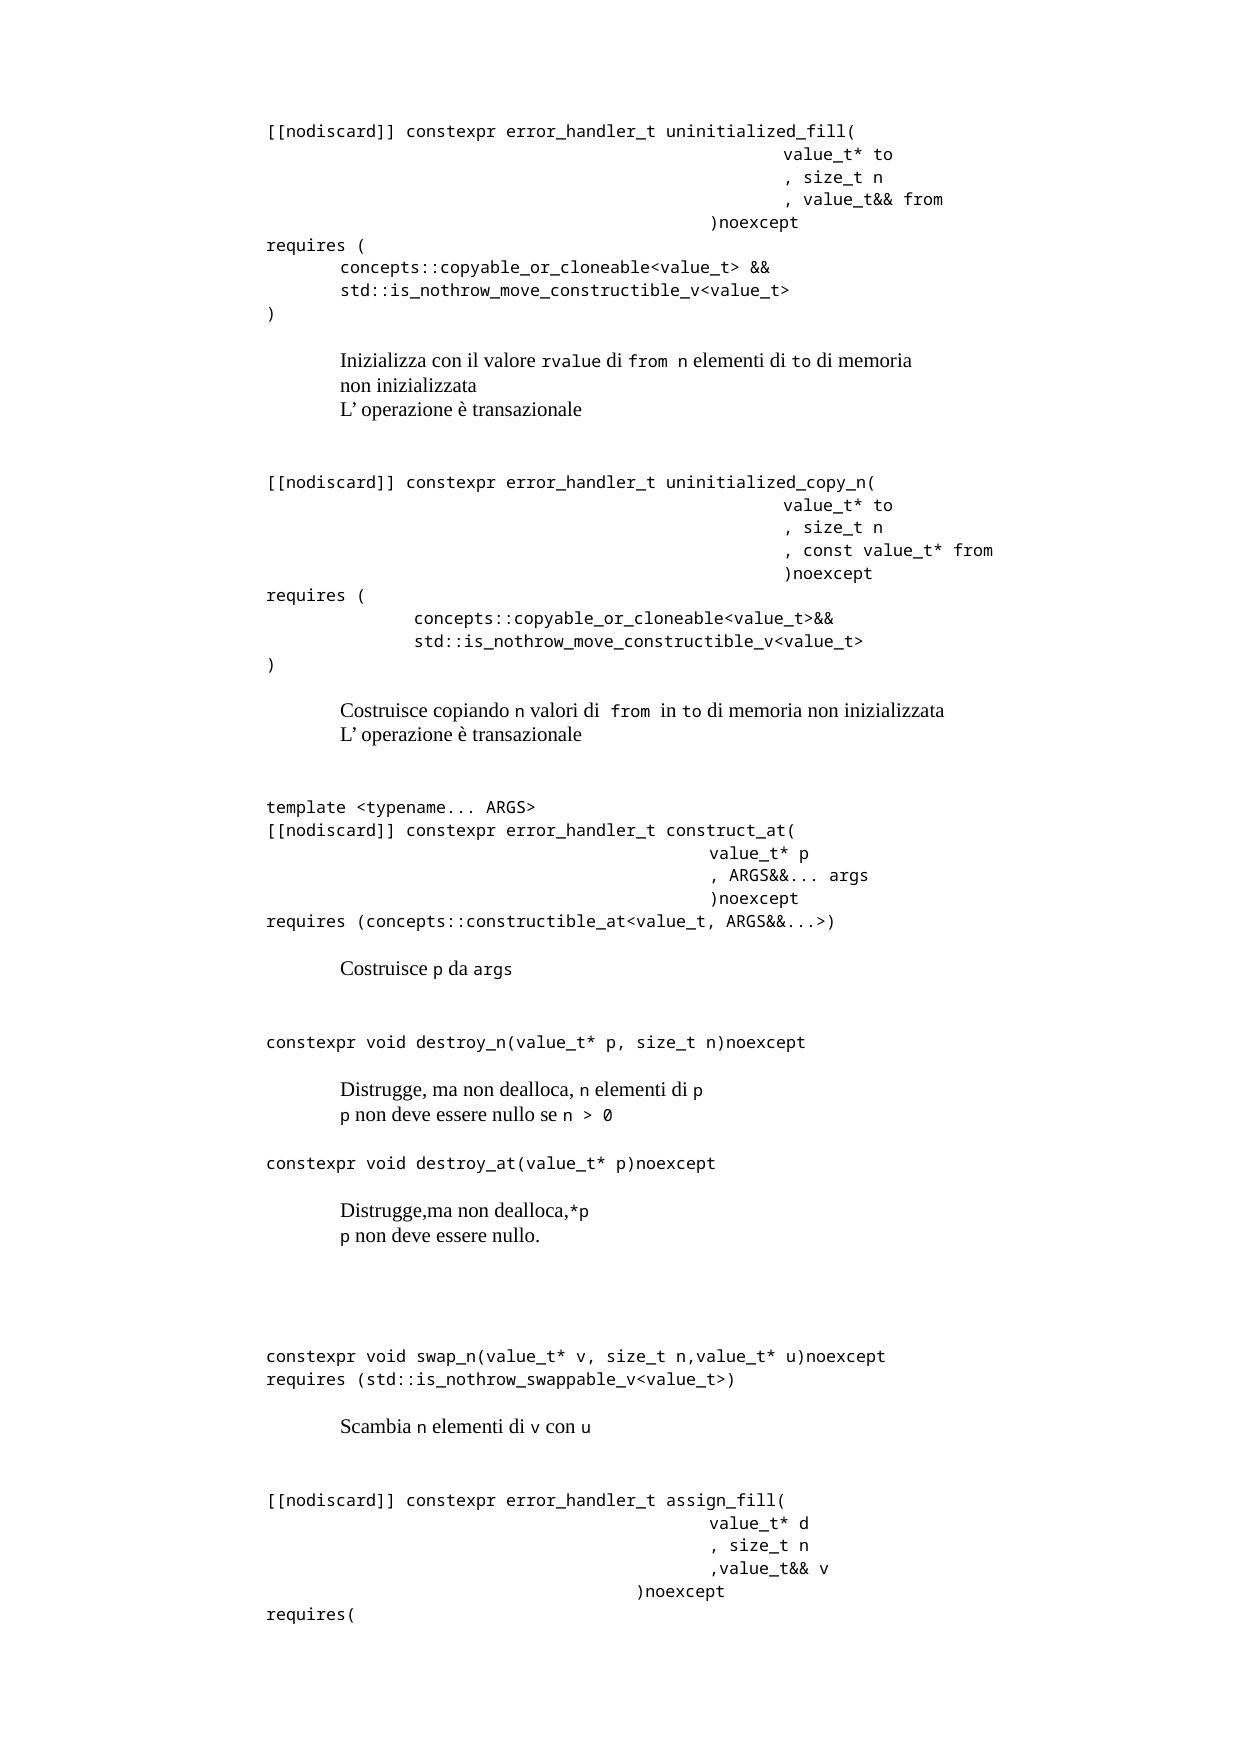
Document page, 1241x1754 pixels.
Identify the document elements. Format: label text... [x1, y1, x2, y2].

text )noexcept [118, 211, 1122, 233]
text , size_t n [118, 516, 1122, 539]
text requires( [118, 1602, 1122, 1625]
text , const value_t* from [118, 539, 1122, 561]
text Distrugge,ma non dealloca,*p [118, 1198, 1122, 1223]
text value_t* d [118, 1511, 1122, 1534]
text [[nodiscard]] constexpr error_handler_t uninitialized_fill( [118, 118, 1122, 142]
text ) [118, 652, 1122, 675]
text concepts::copyable_or_cloneable<value_t> && std::is_nothrow_move_constructible_v<value_t> [118, 256, 1122, 301]
text , size_t n [118, 165, 1122, 188]
text )noexcept [118, 561, 1122, 584]
text concepts::copyable_or_cloneable<value_t>&& std::is_nothrow_move_constructible_v<value_t> [118, 607, 1122, 652]
text constexpr void destroy_n(value_t* p, size_t n)noexcept [118, 1029, 1122, 1053]
text p non deve essere nullo se n > 0 [118, 1101, 1122, 1126]
text requires (std::is_nothrow_swappable_v<value_t>) [118, 1368, 1122, 1390]
text L’ operazione è transazionale [118, 397, 1122, 421]
text value_t* to [118, 493, 1122, 516]
text [[nodiscard]] constexpr error_handler_t assign_fill( [118, 1487, 1122, 1511]
text Costruisce copiando n valori di from in to di memoria non inizializzata [118, 698, 1122, 722]
text non inizializzata [118, 373, 1122, 397]
text requires ( [118, 233, 1122, 256]
text , size_t n [118, 1534, 1122, 1557]
text template <typename... ARGS> [118, 794, 1122, 818]
text Distrugge, ma non dealloca, n elementi di p [118, 1077, 1122, 1101]
text Costruisce p da args [118, 956, 1122, 981]
text )noexcept [118, 1579, 1122, 1602]
text [[nodiscard]] constexpr error_handler_t construct_at( [118, 818, 1122, 841]
text value_t* p [118, 841, 1122, 864]
text L’ operazione è transazionale [118, 722, 1122, 746]
text ,value_t&& v [118, 1557, 1122, 1579]
text Scambia n elementi di v con u [118, 1414, 1122, 1439]
text )noexcept [118, 887, 1122, 909]
text p non deve essere nullo. [118, 1223, 1122, 1247]
text value_t* to [118, 142, 1122, 165]
text constexpr void swap_n(value_t* v, size_t n,value_t* u)noexcept [118, 1343, 1122, 1368]
text Inizializza con il valore rvalue di from n elementi di to di memoria [118, 348, 1122, 373]
text constexpr void destroy_at(value_t* p)noexcept [118, 1150, 1122, 1174]
text requires ( [118, 584, 1122, 607]
text [[nodiscard]] constexpr error_handler_t uninitialized_copy_n( [118, 469, 1122, 493]
text , value_t&& from [118, 188, 1122, 211]
text requires (concepts::constructible_at<value_t, ARGS&&...>) [118, 909, 1122, 932]
text ) [118, 301, 1122, 324]
text , ARGS&&... args [118, 864, 1122, 887]
